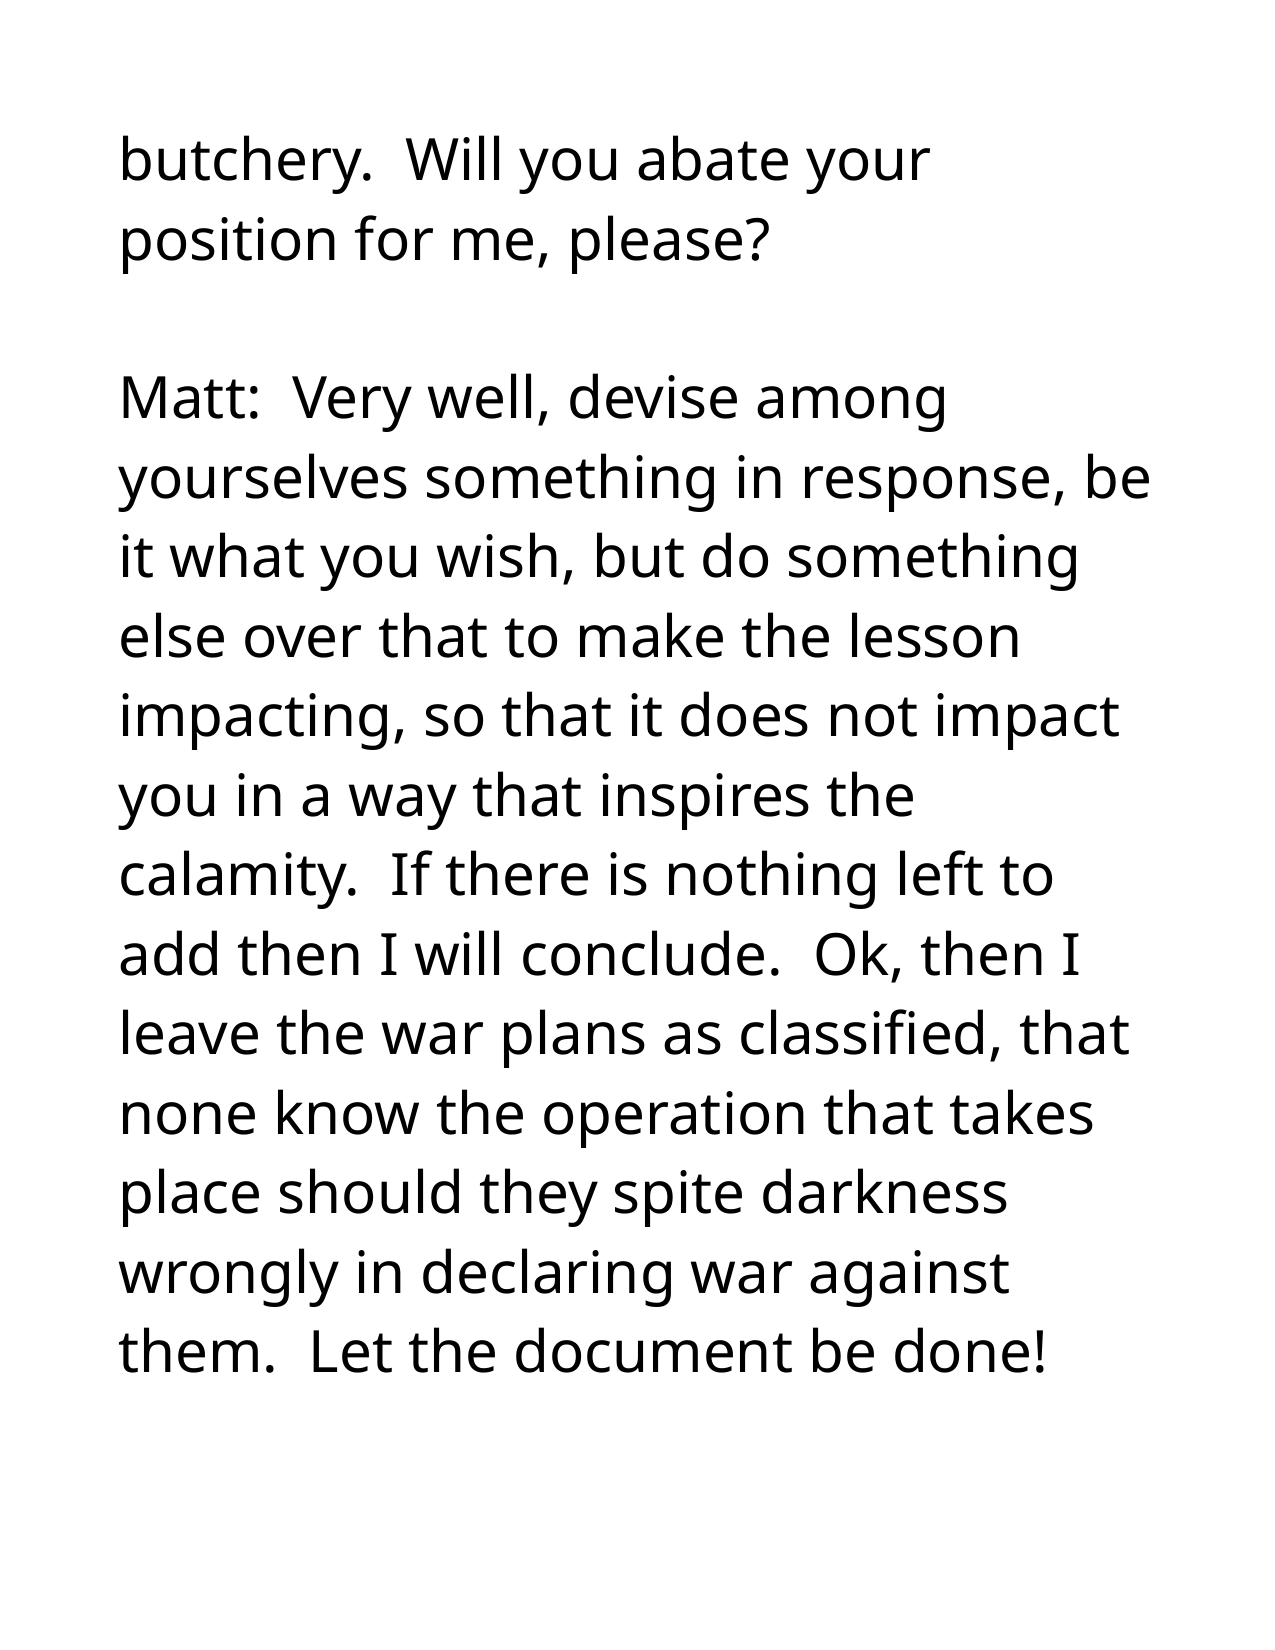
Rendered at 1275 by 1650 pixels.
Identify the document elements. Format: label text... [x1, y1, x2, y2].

text butchery. Will you abate your position for me, please? [118, 118, 1157, 277]
text Matt: Very well, devise among yourselves something in response, be it what you wish, but do something else over that to make the lesson impacting, so that it does not impact you in a way that inspires the calamity. If there is nothing left to add then I will conclude. Ok, then I leave the war plans as classified, that none know the operation that takes place should they spite darkness wrongly in declaring war against them. Let the document be done! [118, 357, 1157, 1390]
